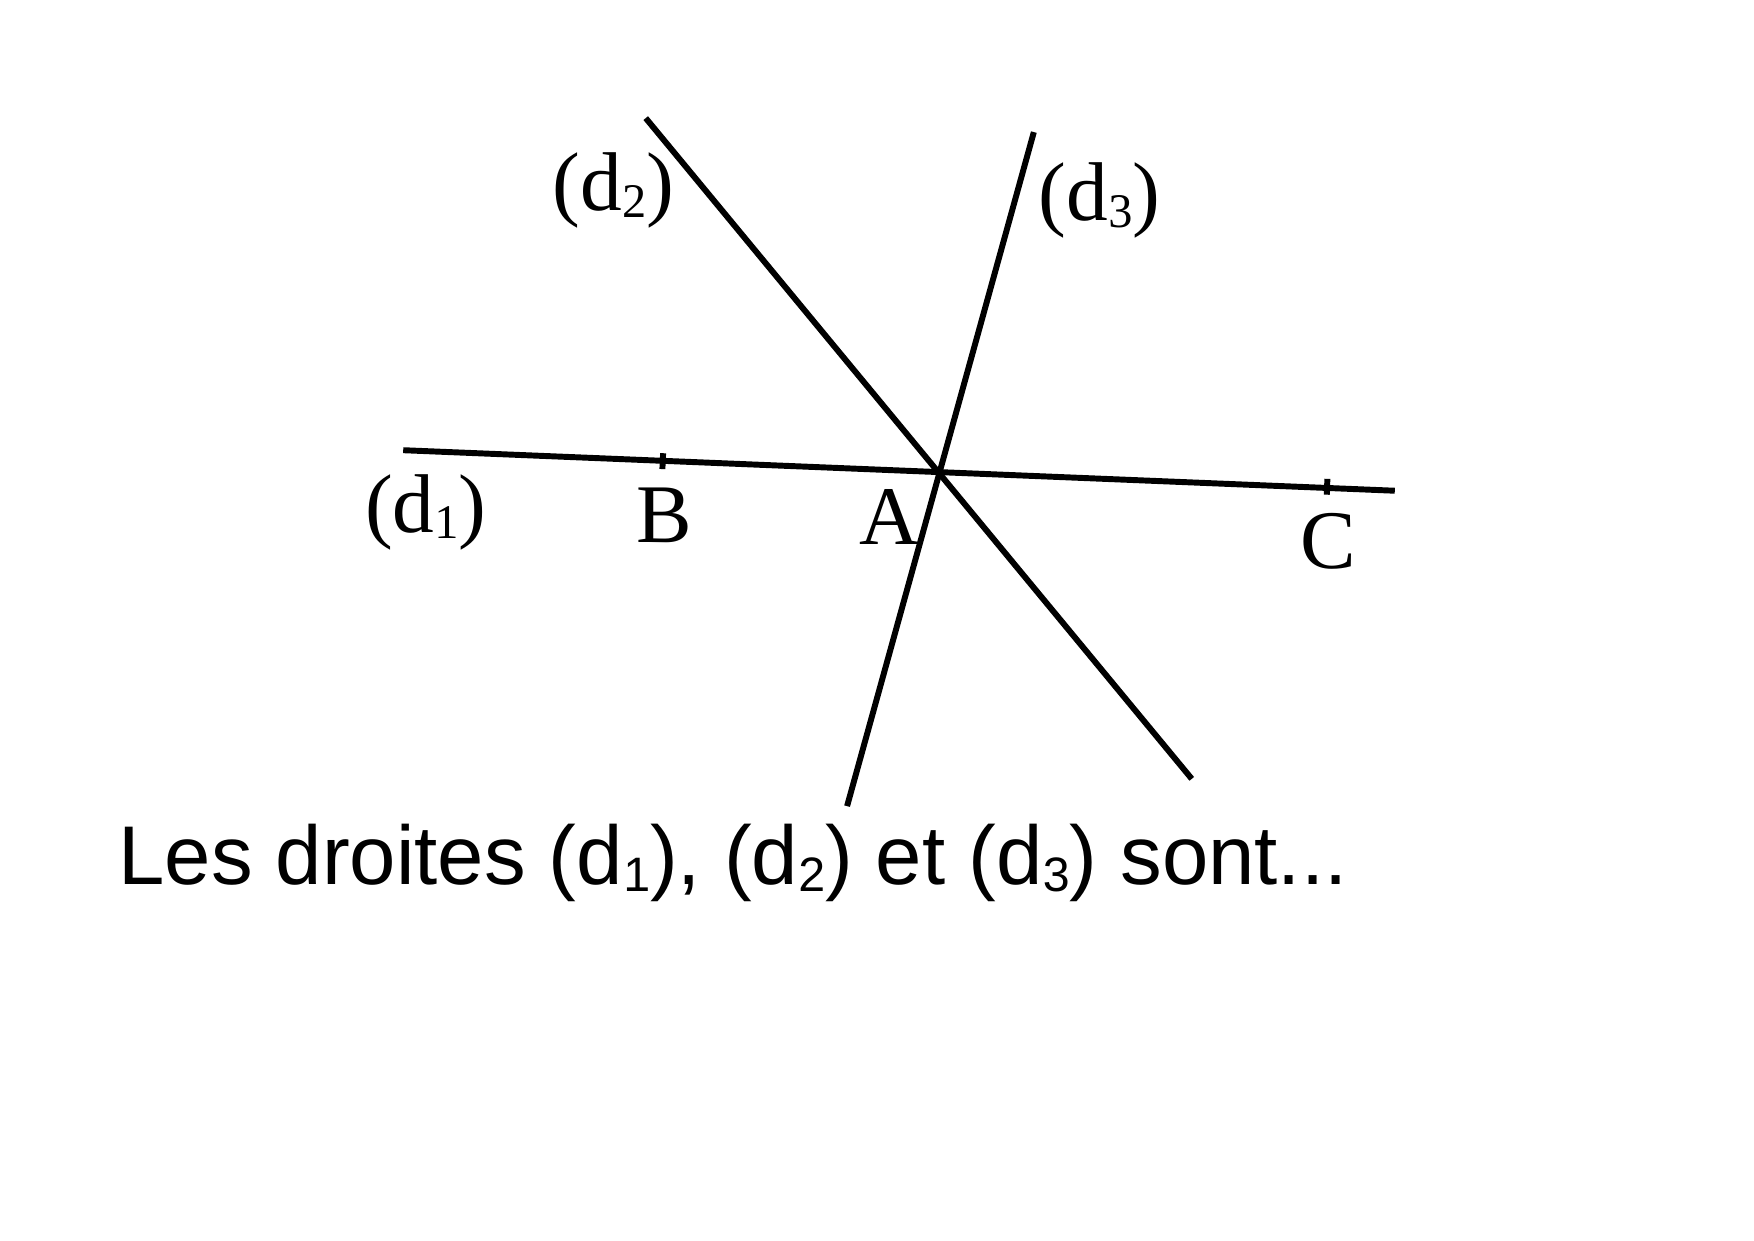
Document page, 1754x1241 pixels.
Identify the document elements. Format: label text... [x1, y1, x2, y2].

text Les droites (d1), (d2) et (d3) sont... [118, 806, 1636, 902]
